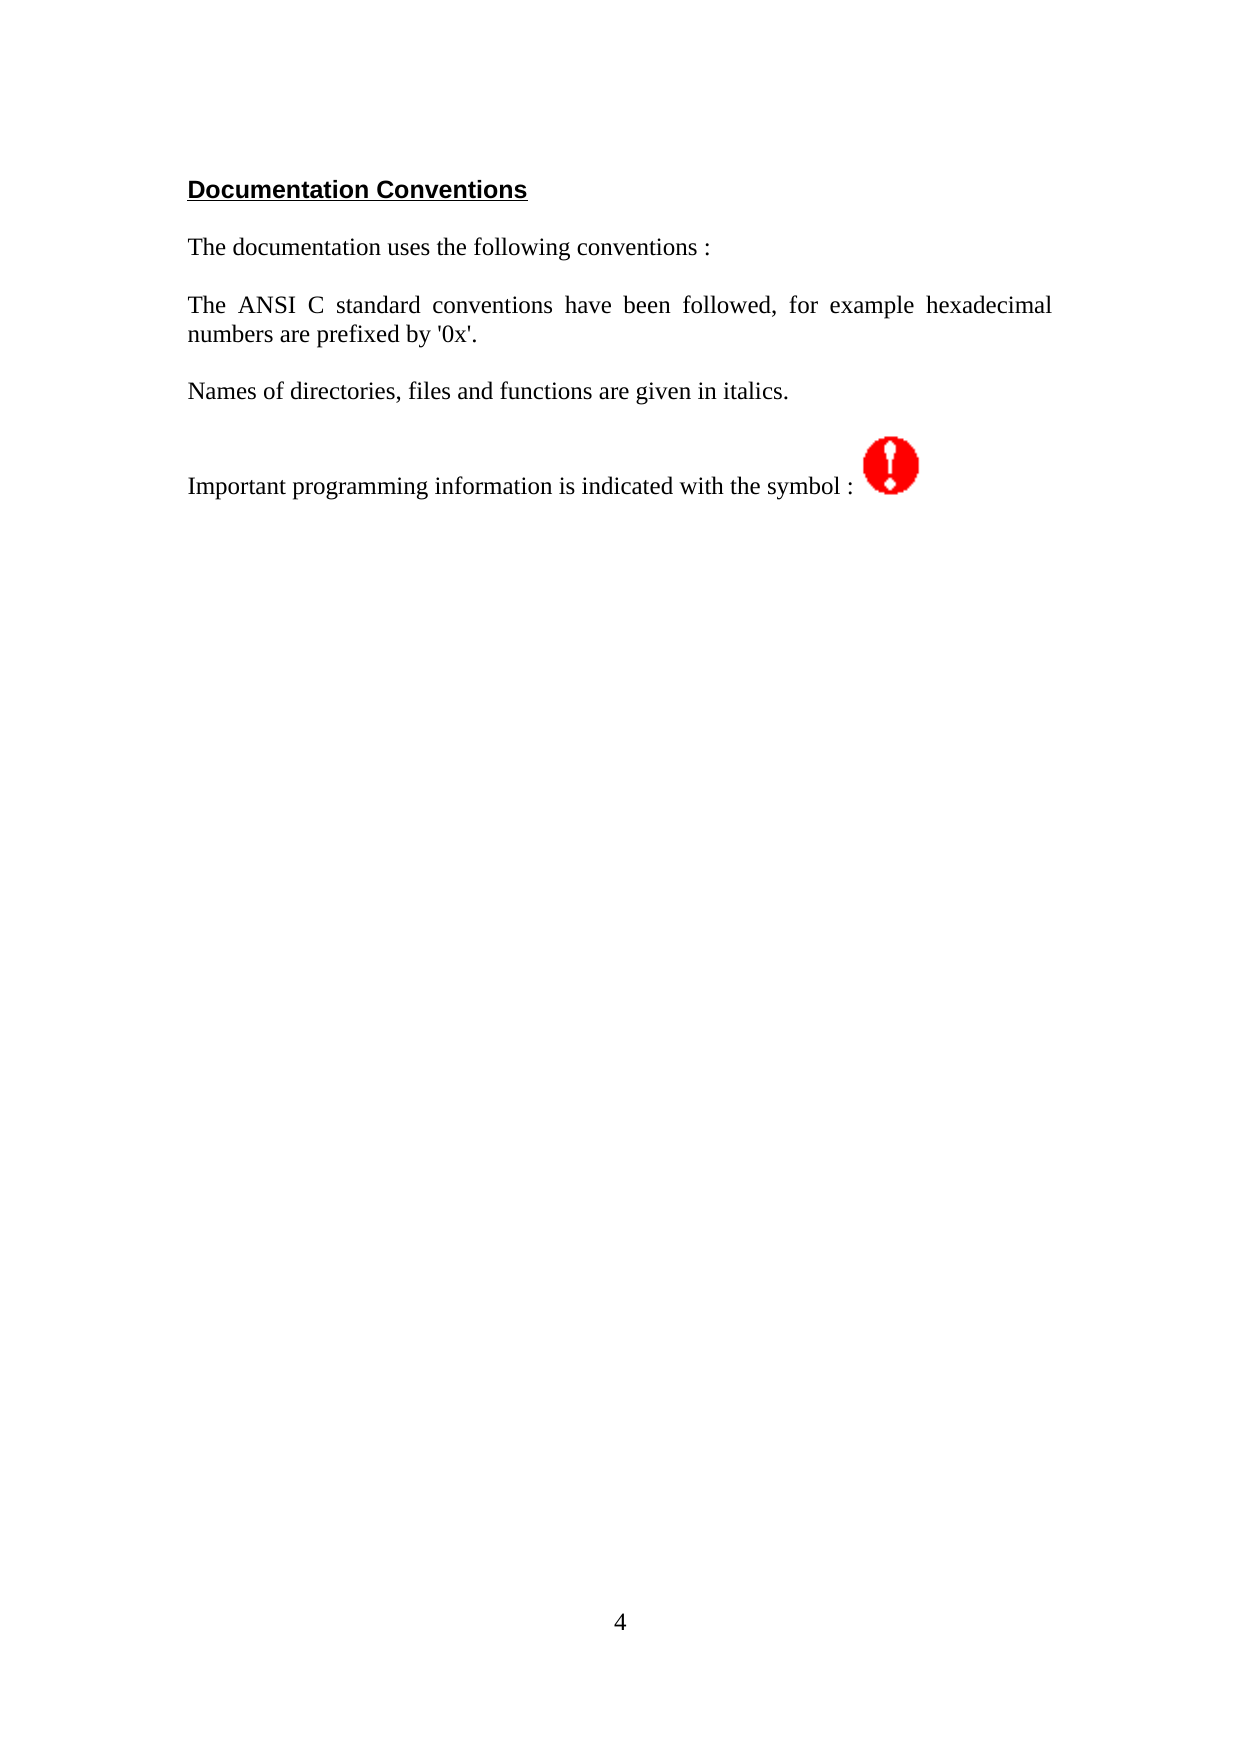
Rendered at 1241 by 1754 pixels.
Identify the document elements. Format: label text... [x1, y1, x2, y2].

text Names of directories, files and functions are given in italics. [187, 376, 1053, 405]
text Important programming information is indicated with the symbol : [187, 434, 1053, 500]
text The documentation uses the following conventions : [187, 232, 1053, 261]
subtitle Documentation Conventions [187, 175, 1053, 204]
text The ANSI C standard conventions have been followed, for example hexadecimal numbers are prefixed by '0x'. [187, 290, 1053, 347]
